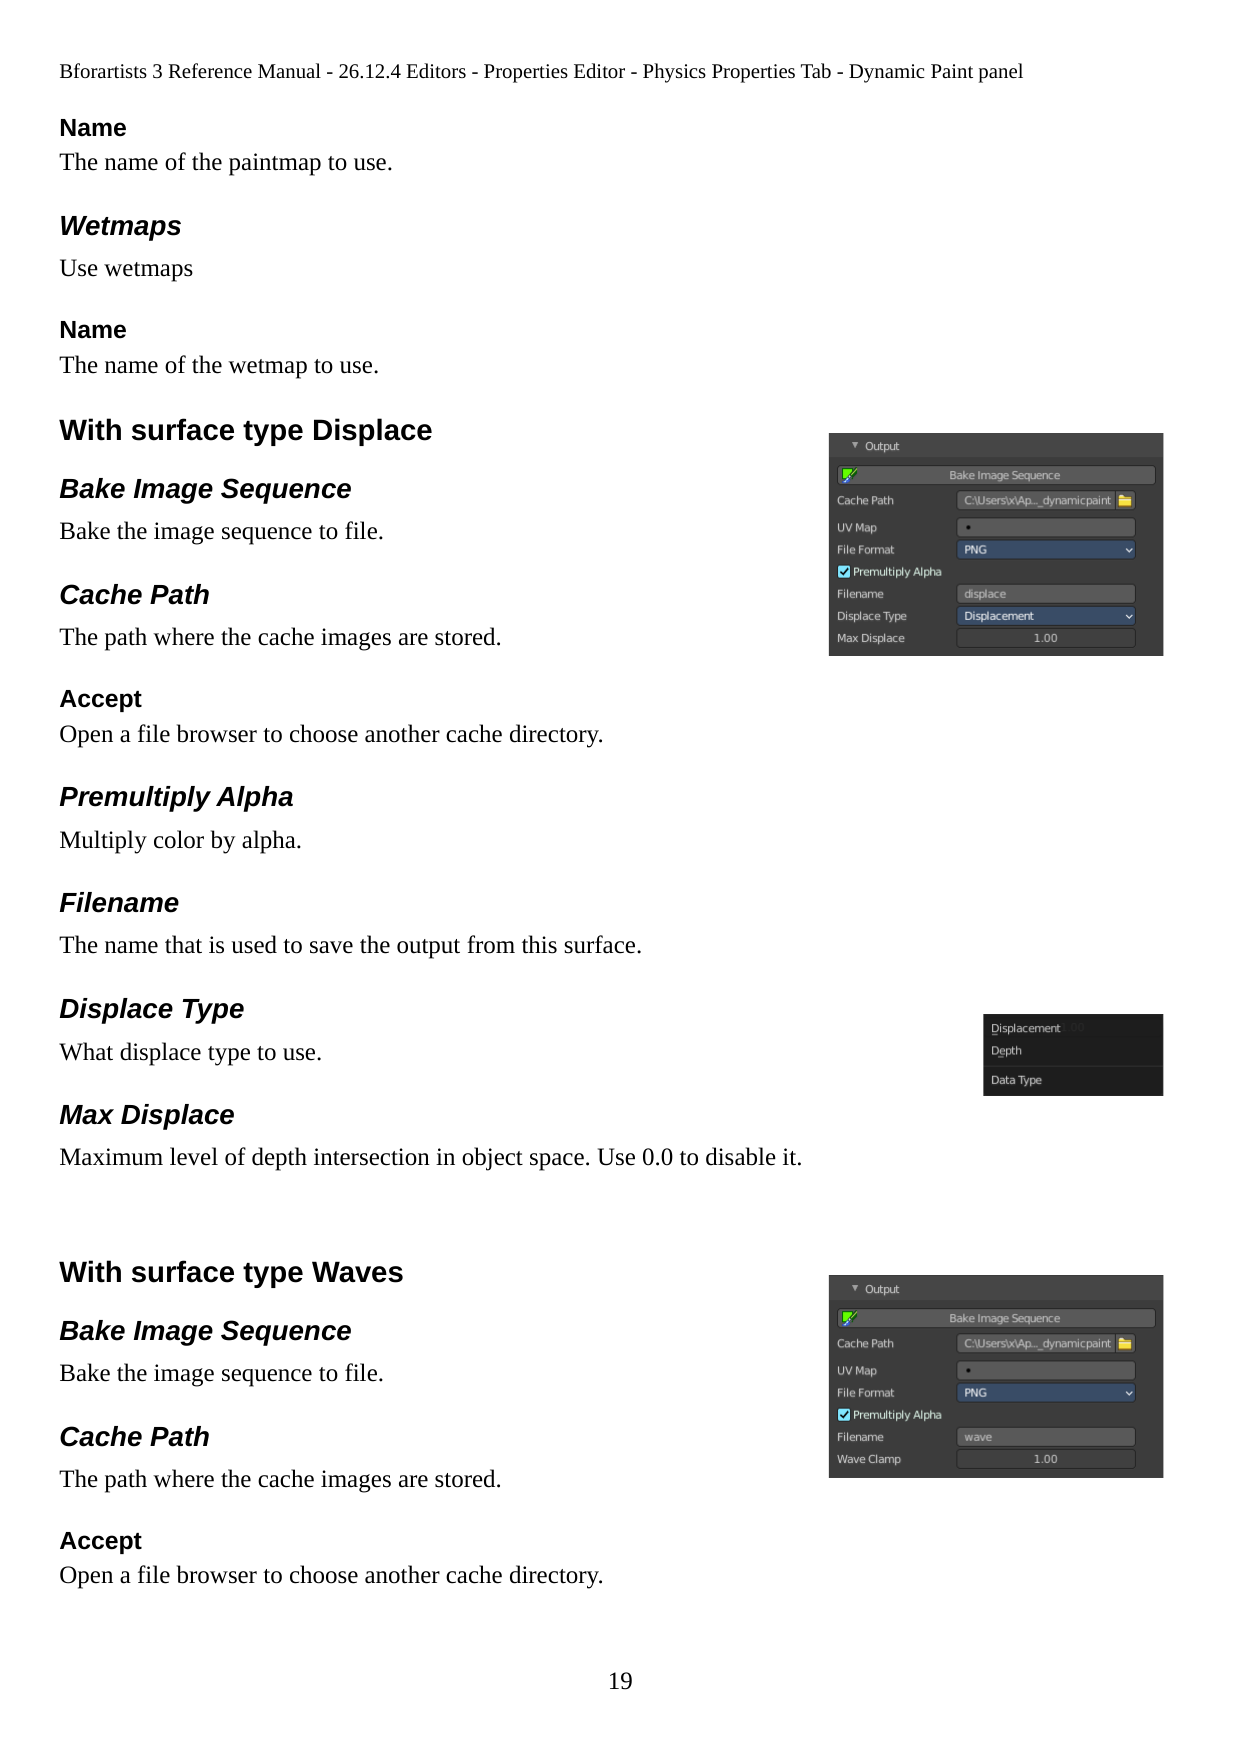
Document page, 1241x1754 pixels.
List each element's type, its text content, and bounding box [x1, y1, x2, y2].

subtitle Max Displace [59, 1098, 1181, 1130]
subtitle [1164, 578, 1181, 610]
subtitle [1164, 472, 1181, 504]
picture [983, 1014, 1164, 1096]
subtitle Bake Image Sequence [59, 472, 828, 504]
subtitle Cache Path [59, 1420, 828, 1452]
subtitle With surface type Displace [59, 413, 1181, 447]
subtitle [1164, 1314, 1181, 1346]
subtitle Premultiply Alpha [59, 780, 1181, 812]
text Bake the image sequence to file. [59, 516, 828, 545]
text The name of the paintmap to use. [59, 147, 1181, 176]
text The name of the wetmap to use. [59, 350, 1181, 378]
picture [828, 433, 1164, 656]
text Open a file browser to choose another cache directory. [59, 1561, 1181, 1589]
subtitle Filename [59, 886, 1181, 918]
text Bake the image sequence to file. [59, 1358, 828, 1387]
text The path where the cache images are stored. [59, 622, 828, 651]
text Multiply color by alpha. [59, 825, 1181, 853]
picture [828, 1275, 1164, 1478]
subtitle Displace Type [59, 992, 1181, 1024]
subtitle Accept [59, 1526, 1181, 1554]
text Use wetmaps [59, 253, 1181, 282]
subtitle Accept [59, 684, 1181, 712]
text The path where the cache images are stored. [59, 1464, 1181, 1493]
subtitle Bake Image Sequence [59, 1314, 828, 1346]
subtitle [1164, 1420, 1181, 1452]
text Open a file browser to choose another cache directory. [59, 719, 1181, 747]
text What displace type to use. [59, 1037, 983, 1065]
subtitle Name [59, 315, 1181, 343]
subtitle Cache Path [59, 578, 828, 610]
text Maximum level of depth intersection in object space. Use 0.0 to disable it. [59, 1142, 1181, 1171]
subtitle Name [59, 113, 1181, 141]
subtitle With surface type Waves [59, 1255, 1181, 1289]
text The name that is used to save the output from this surface. [59, 931, 1181, 959]
subtitle Wetmaps [59, 209, 1181, 241]
